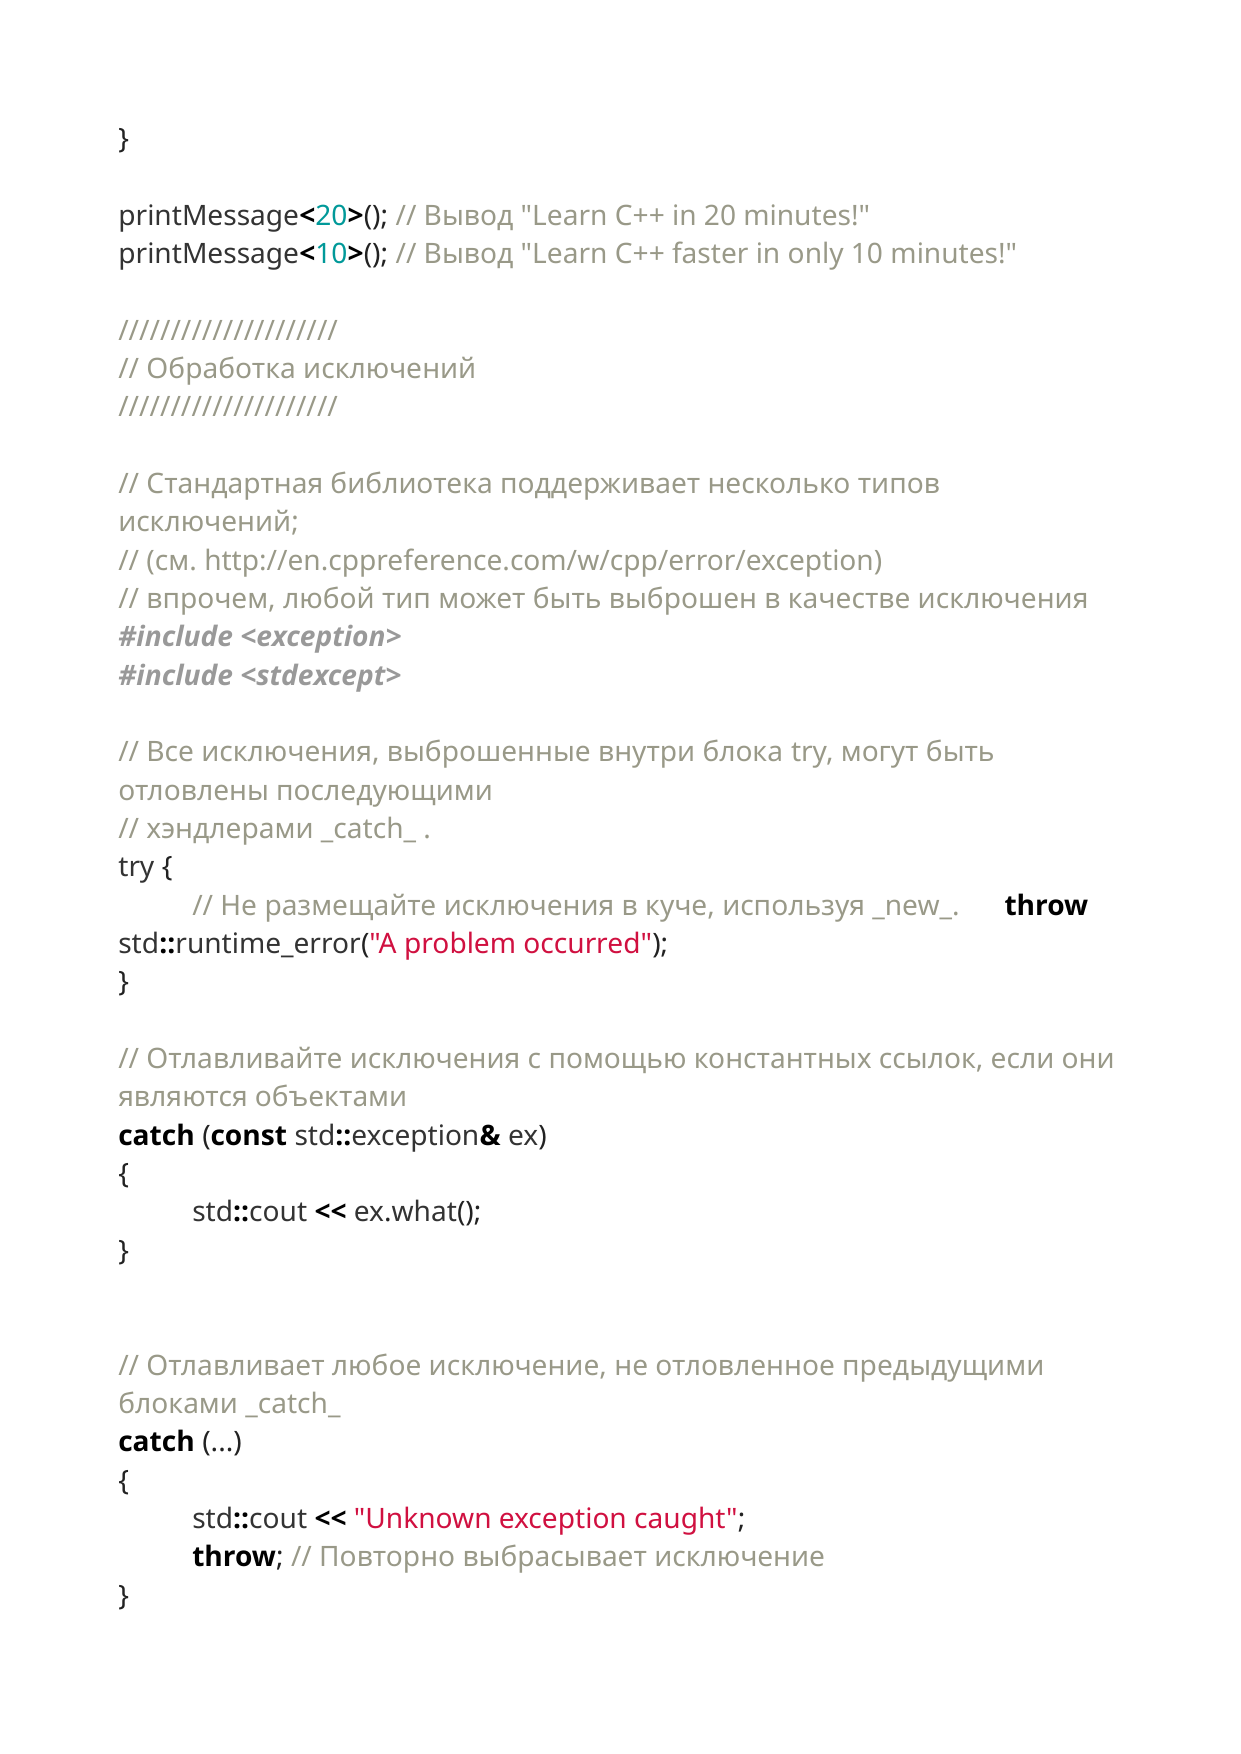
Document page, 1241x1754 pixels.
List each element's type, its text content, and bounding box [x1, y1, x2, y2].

text #include <stdexcept> [118, 655, 1122, 693]
text ///////////////////// [118, 310, 1122, 348]
text #include <exception> [118, 616, 1122, 655]
text catch (...) [118, 1421, 1122, 1460]
text std::cout << "Unknown exception caught"; [118, 1498, 1122, 1536]
text catch (const std::exception& ex) [118, 1115, 1122, 1153]
text // Не размещайте исключения в куче, используя _new_. throw std::runtime_error("A problem occurred"); [118, 885, 1122, 961]
text try { [118, 846, 1122, 885]
text // Обработка исключений [118, 348, 1122, 386]
text } [118, 118, 1122, 156]
text // Все исключения, выброшенные внутри блока try, могут быть отловлены последующими [118, 731, 1122, 808]
text ///////////////////// [118, 386, 1122, 425]
text // впрочем, любой тип может быть выброшен в качестве исключения [118, 578, 1122, 616]
text } [118, 1230, 1122, 1268]
text // Стандартная библиотека поддерживает несколько типов исключений; [118, 463, 1122, 540]
text throw; // Повторно выбрасывает исключение [118, 1536, 1122, 1575]
text } [118, 961, 1122, 1000]
text { [118, 1153, 1122, 1191]
text // хэндлерами _catch_ . [118, 808, 1122, 846]
text // (см. http://en.cppreference.com/w/cpp/error/exception) [118, 540, 1122, 578]
text { [118, 1460, 1122, 1498]
text // Отлавливает любое исключение, не отловленное предыдущими блоками _catch_ [118, 1345, 1122, 1421]
text } [118, 1575, 1122, 1613]
text std::cout << ex.what(); [118, 1191, 1122, 1230]
text printMessage<20>(); // Вывод "Learn C++ in 20 minutes!" printMessage<10>(); // Вывод "Learn C++ faster in only 10 minutes!" [118, 195, 1122, 271]
text // Отлавливайте исключения с помощью константных ссылок, если они являются объектами [118, 1038, 1122, 1115]
